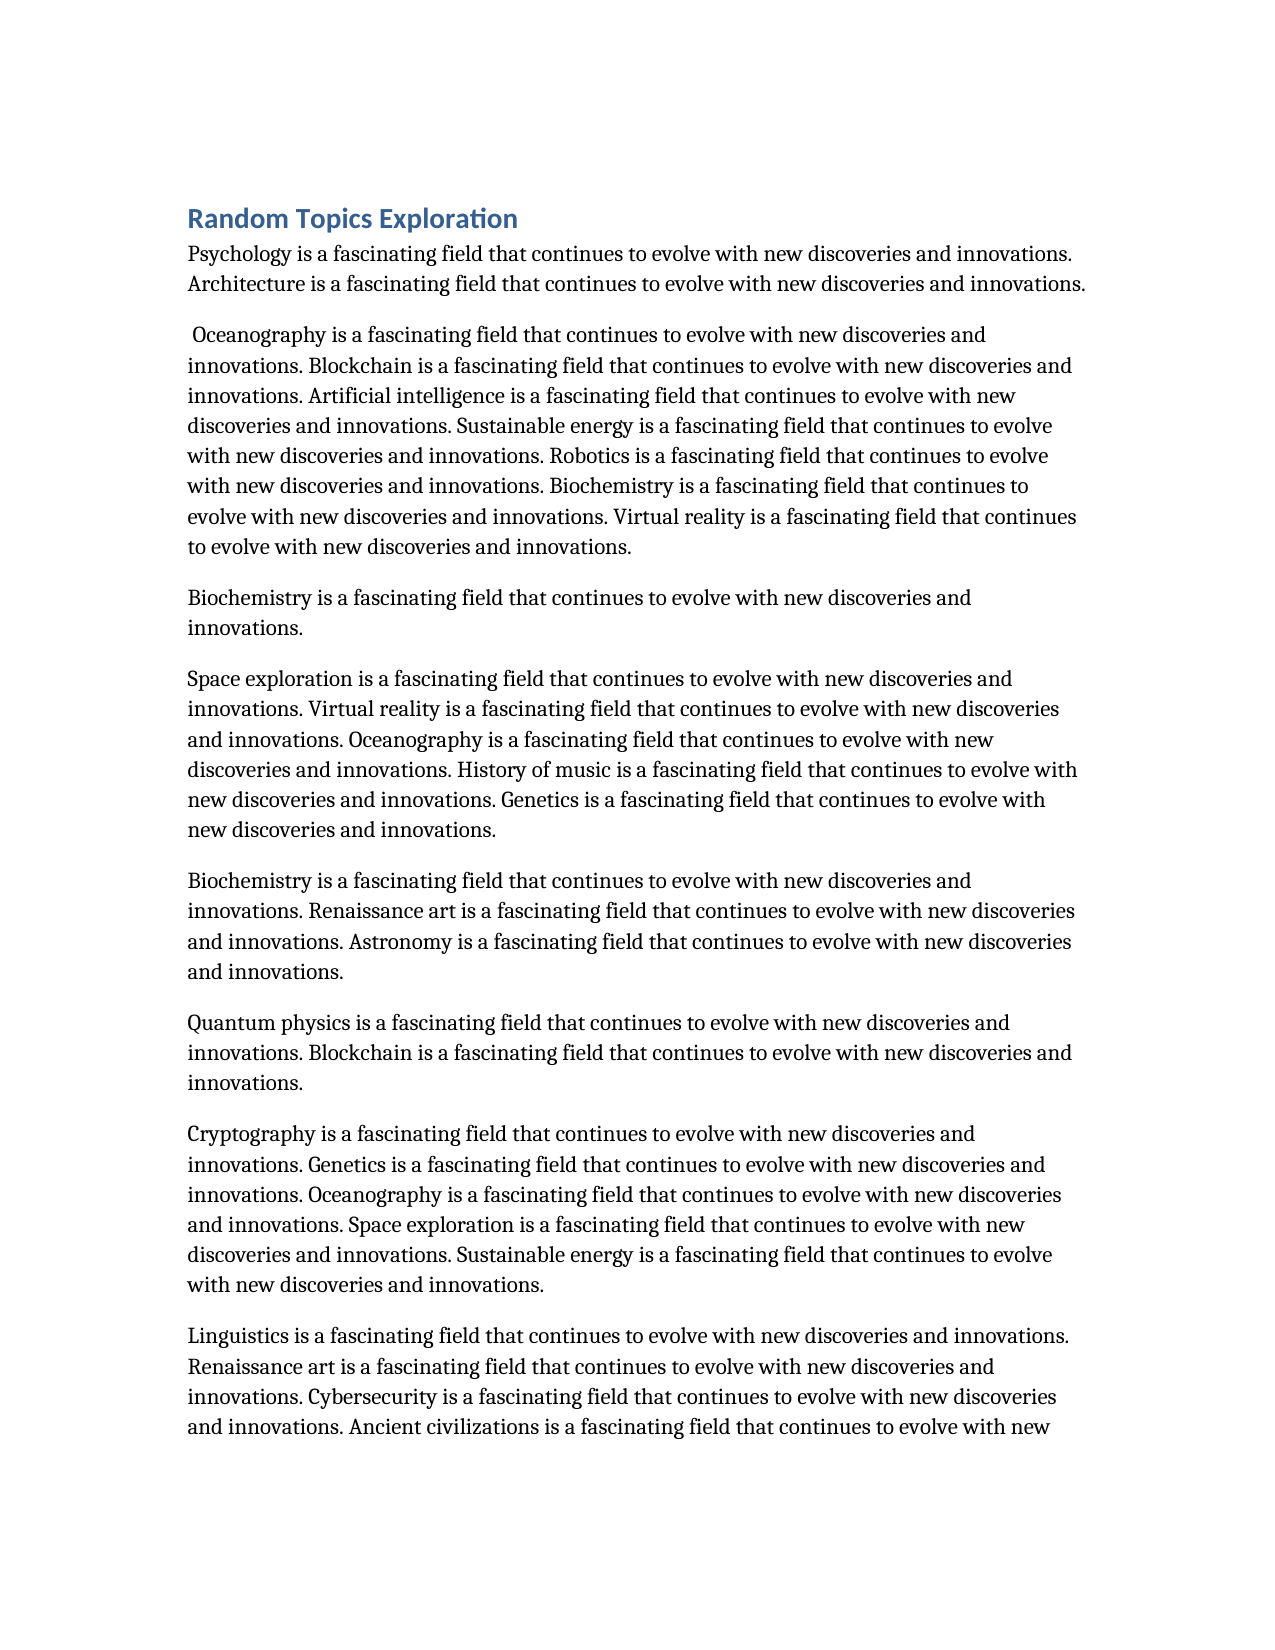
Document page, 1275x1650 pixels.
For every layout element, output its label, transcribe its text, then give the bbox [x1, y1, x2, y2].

subtitle Random Topics Exploration [187, 200, 1087, 236]
text Linguistics is a fascinating field that continues to evolve with new discoveries and innovations. Renaissance art is a fascinating field that continues to evolve with new discoveries and innovations. Cybersecurity is a fascinating field that continues to evolve with new discoveries and innovations. Ancient civilizations is a fascinating field that continues to evolve with new [187, 1323, 1087, 1440]
text Biochemistry is a fascinating field that continues to evolve with new discoveries and innovations. [187, 585, 1087, 641]
text Space exploration is a fascinating field that continues to evolve with new discoveries and innovations. Virtual reality is a fascinating field that continues to evolve with new discoveries and innovations. Oceanography is a fascinating field that continues to evolve with new discoveries and innovations. History of music is a fascinating field that continues to evolve with new discoveries and innovations. Genetics is a fascinating field that continues to evolve with new discoveries and innovations. [187, 666, 1087, 843]
text Psychology is a fascinating field that continues to evolve with new discoveries and innovations. Architecture is a fascinating field that continues to evolve with new discoveries and innovations. [187, 241, 1087, 297]
text Quantum physics is a fascinating field that continues to evolve with new discoveries and innovations. Blockchain is a fascinating field that continues to evolve with new discoveries and innovations. [187, 1010, 1087, 1096]
text Oceanography is a fascinating field that continues to evolve with new discoveries and innovations. Blockchain is a fascinating field that continues to evolve with new discoveries and innovations. Artificial intelligence is a fascinating field that continues to evolve with new discoveries and innovations. Sustainable energy is a fascinating field that continues to evolve with new discoveries and innovations. Robotics is a fascinating field that continues to evolve with new discoveries and innovations. Biochemistry is a fascinating field that continues to evolve with new discoveries and innovations. Virtual reality is a fascinating field that continues to evolve with new discoveries and innovations. [187, 322, 1087, 560]
text Cryptography is a fascinating field that continues to evolve with new discoveries and innovations. Genetics is a fascinating field that continues to evolve with new discoveries and innovations. Oceanography is a fascinating field that continues to evolve with new discoveries and innovations. Space exploration is a fascinating field that continues to evolve with new discoveries and innovations. Sustainable energy is a fascinating field that continues to evolve with new discoveries and innovations. [187, 1121, 1087, 1298]
text Biochemistry is a fascinating field that continues to evolve with new discoveries and innovations. Renaissance art is a fascinating field that continues to evolve with new discoveries and innovations. Astronomy is a fascinating field that continues to evolve with new discoveries and innovations. [187, 868, 1087, 985]
